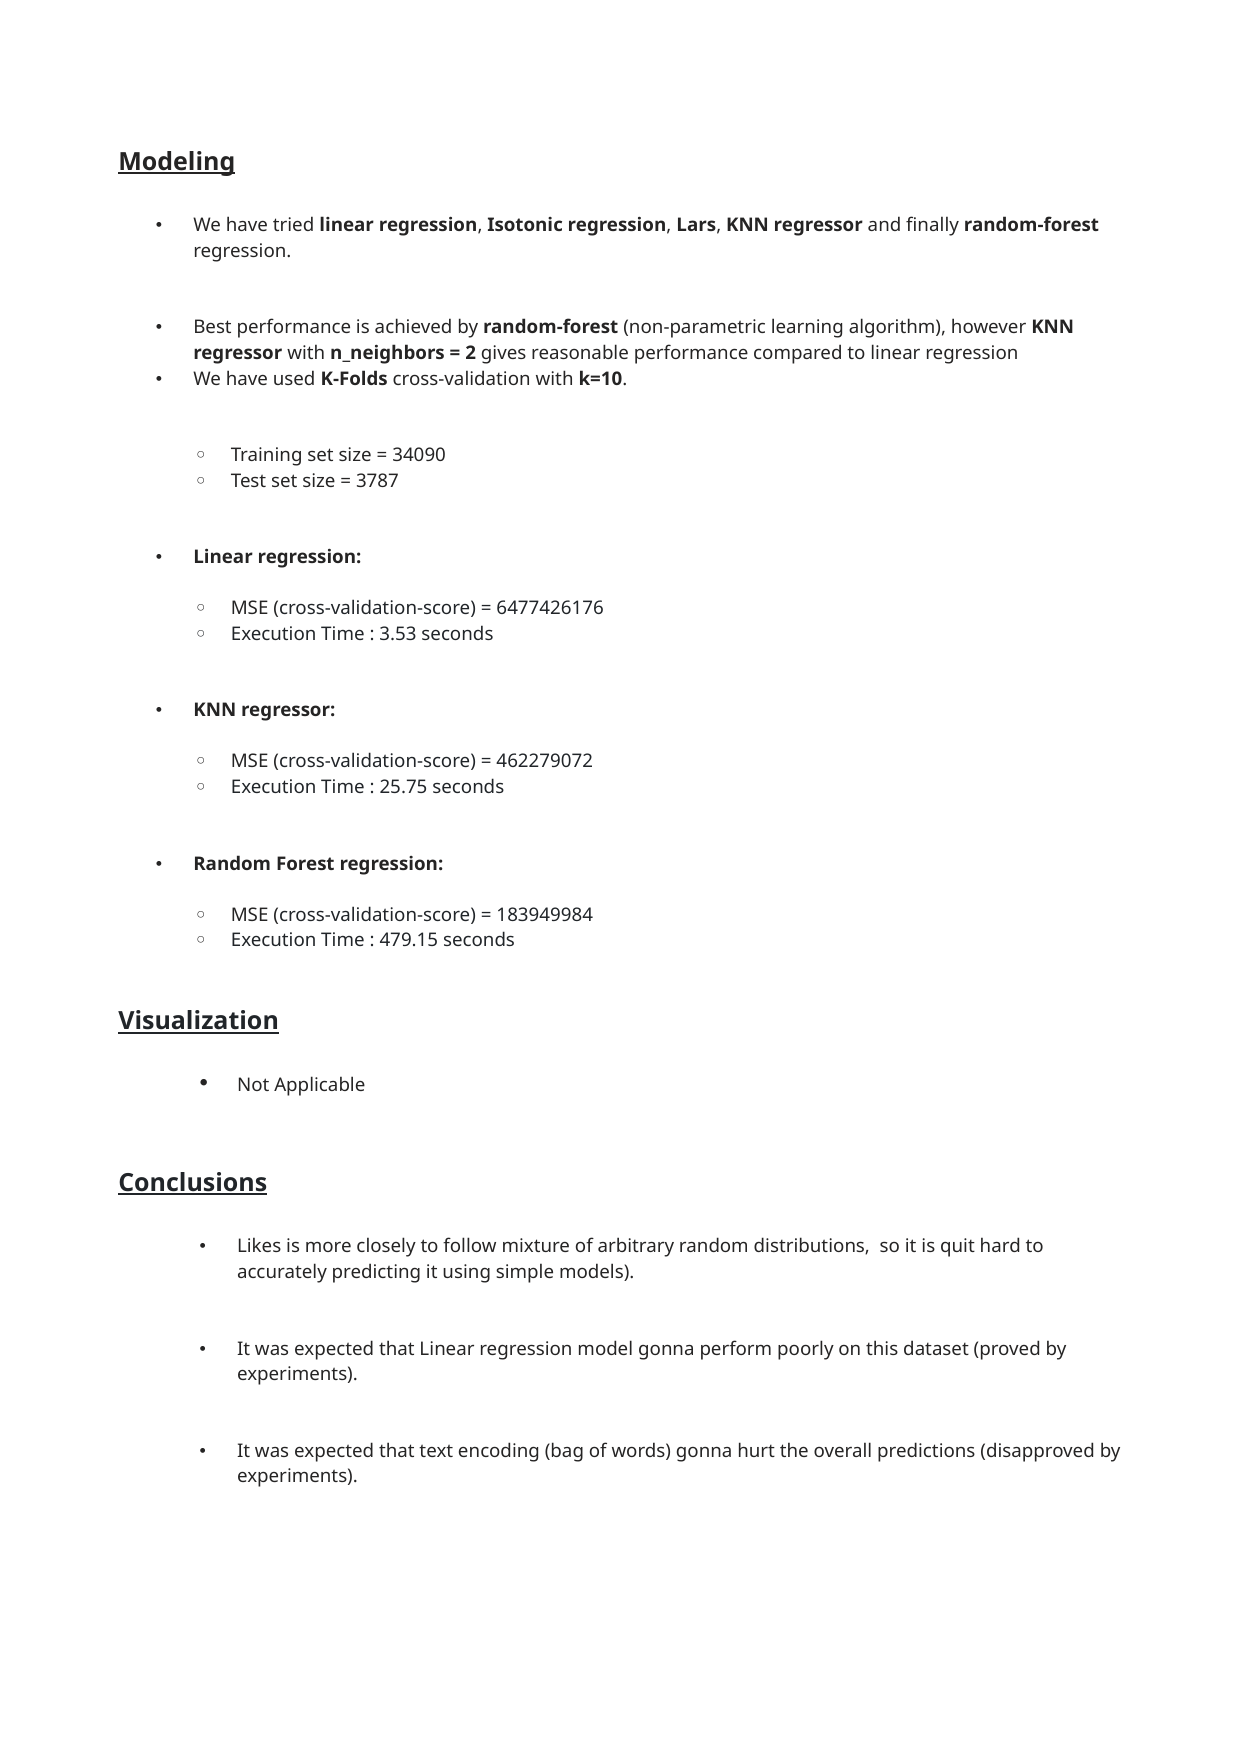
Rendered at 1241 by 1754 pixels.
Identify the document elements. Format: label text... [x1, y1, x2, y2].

list Execution Time : 3.53 seconds [193, 620, 1122, 697]
list KNN regressor: [156, 697, 1122, 748]
list Training set size = 34090 [193, 441, 1122, 467]
list MSE (cross-validation-score) = 183949984 [193, 901, 1122, 926]
list We have used K-Folds cross-validation with k=10. [156, 365, 1122, 441]
list MSE (cross-validation-score) = 462279072 [193, 748, 1122, 773]
list It was expected that Linear regression model gonna perform poorly on this dataset (proved by experiments). [199, 1335, 1122, 1437]
text Visualization [118, 1003, 1122, 1037]
list Random Forest regression: [156, 850, 1122, 901]
text Modeling [118, 144, 1122, 178]
list Test set size = 3787 [193, 467, 1122, 543]
list Likes is more closely to follow mixture of arbitrary random distributions, so it is quit hard to accurately predicting it using simple models). [199, 1233, 1122, 1335]
list Best performance is achieved by random-forest (non-parametric learning algorithm), however KNN regressor with n_neighbors = 2 gives reasonable performance compared to linear regression [156, 314, 1122, 365]
list Execution Time : 25.75 seconds [193, 773, 1122, 850]
list It was expected that text encoding (bag of words) gonna hurt the overall predictions (disapproved by experiments). [199, 1437, 1122, 1488]
list Execution Time : 479.15 seconds [193, 926, 1122, 952]
list We have tried linear regression, Isotonic regression, Lars, KNN regressor and finally random-forest regression. [156, 212, 1122, 314]
list Linear regression: [156, 543, 1122, 594]
list MSE (cross-validation-score) = 6477426176 [193, 594, 1122, 620]
text Conclusions [118, 1165, 1122, 1199]
list Not Applicable [199, 1071, 1122, 1165]
